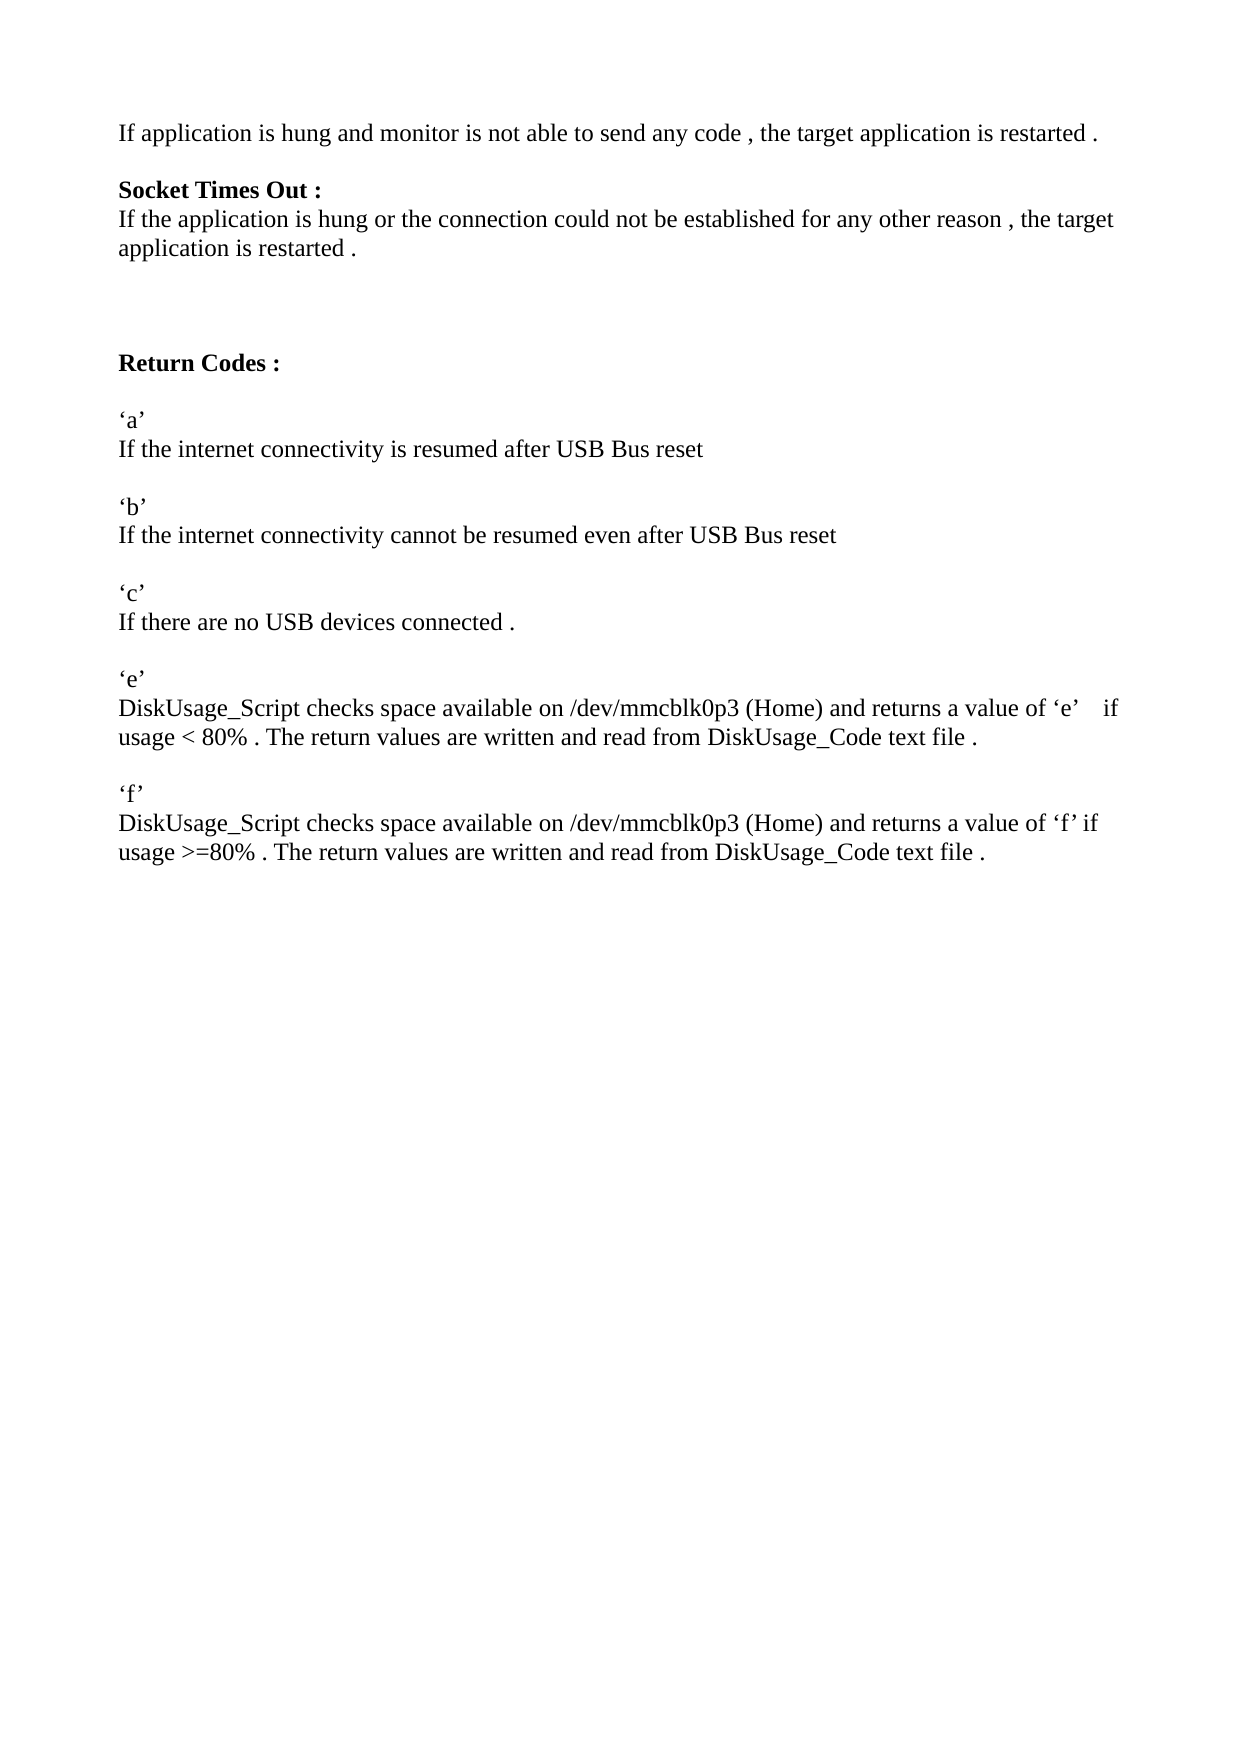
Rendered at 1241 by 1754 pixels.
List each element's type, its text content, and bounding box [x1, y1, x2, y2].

text ‘c’ [118, 578, 1122, 607]
text DiskUsage_Script checks space available on /dev/mmcblk0p3 (Home) and returns a value of ‘e’ if usage < 80% . The return values are written and read from DiskUsage_Code text file . [118, 693, 1122, 751]
text Socket Times Out : [118, 176, 1122, 204]
text DiskUsage_Script checks space available on /dev/mmcblk0p3 (Home) and returns a value of ‘f’ if usage >=80% . The return values are written and read from DiskUsage_Code text file . [118, 808, 1122, 866]
text If the application is hung or the connection could not be established for any other reason , the target application is restarted . [118, 204, 1122, 262]
text ‘f’ [118, 779, 1122, 808]
text If the internet connectivity cannot be resumed even after USB Bus reset [118, 521, 1122, 549]
text ‘b’ [118, 492, 1122, 521]
text Return Codes : [118, 348, 1122, 406]
text ‘a’ [118, 406, 1122, 434]
text If application is hung and monitor is not able to send any code , the target application is restarted . [118, 118, 1122, 147]
text If the internet connectivity is resumed after USB Bus reset [118, 434, 1122, 463]
text If there are no USB devices connected . [118, 607, 1122, 636]
text ‘e’ [118, 664, 1122, 693]
